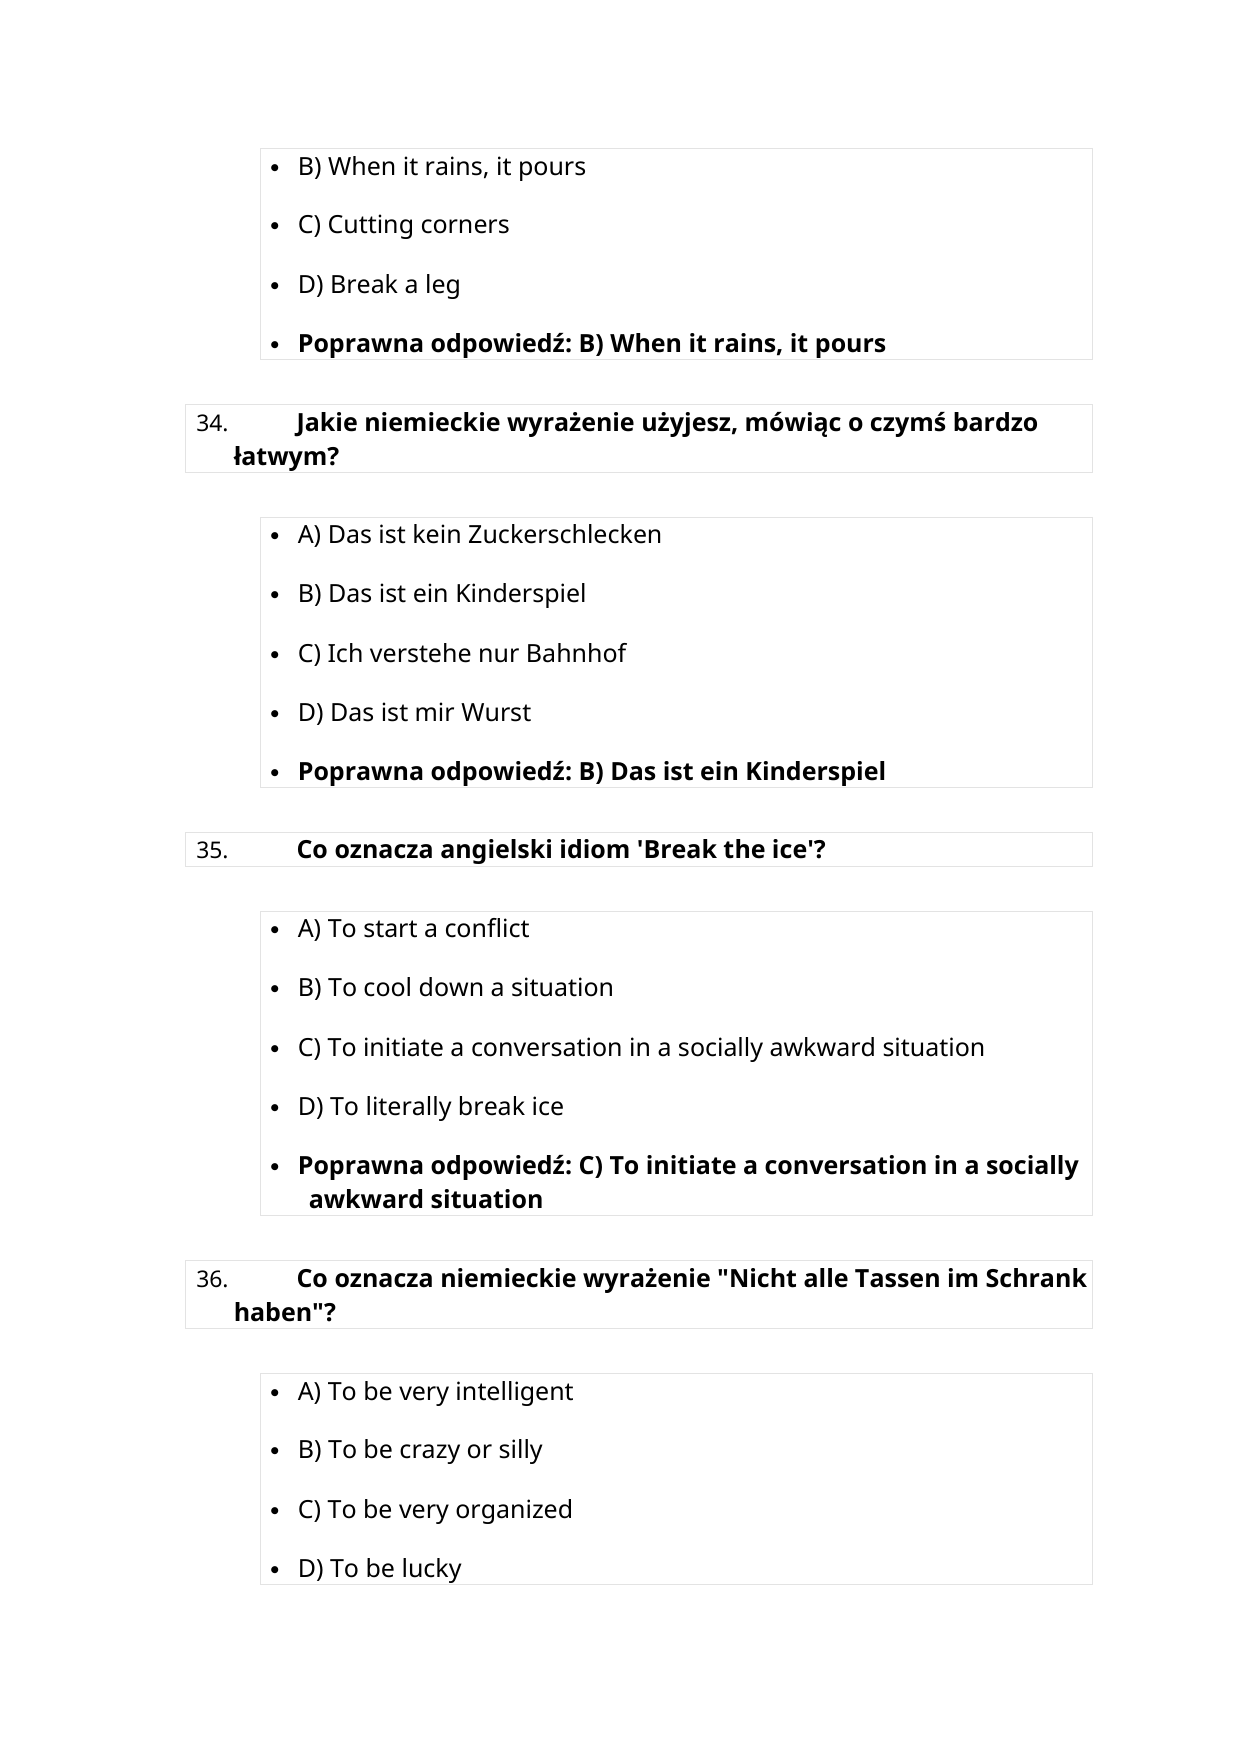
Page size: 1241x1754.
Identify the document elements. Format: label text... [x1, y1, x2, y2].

list B) Das ist ein Kinderspiel [261, 576, 1092, 610]
list A) To be very intelligent [261, 1374, 1092, 1407]
list C) To initiate a conversation in a socially awkward situation [261, 1029, 1092, 1063]
list B) To be crazy or silly [261, 1432, 1092, 1466]
list A) Das ist kein Zuckerschlecken [261, 518, 1092, 551]
list B) To cool down a situation [261, 969, 1092, 1004]
list D) To be lucky [261, 1550, 1092, 1584]
list Poprawna odpowiedź: C) To initiate a conversation in a socially awkward situation [261, 1147, 1092, 1215]
list Jakie niemieckie wyrażenie użyjesz, mówiąc o czymś bardzo łatwym? [186, 405, 1092, 472]
list A) To start a conflict [261, 912, 1092, 945]
list C) Ich verstehe nur Bahnhof [261, 635, 1092, 669]
list D) Break a leg [261, 266, 1092, 300]
list Poprawna odpowiedź: B) Das ist ein Kinderspiel [261, 753, 1092, 787]
list Co oznacza angielski idiom 'Break the ice'? [186, 833, 1092, 866]
list Poprawna odpowiedź: B) When it rains, it pours [261, 325, 1092, 359]
list Co oznacza niemieckie wyrażenie "Nicht alle Tassen im Schrank haben"? [186, 1261, 1092, 1328]
list D) Das ist mir Wurst [261, 694, 1092, 728]
list B) When it rains, it pours [261, 149, 1092, 182]
list D) To literally break ice [261, 1088, 1092, 1122]
list C) Cutting corners [261, 207, 1092, 241]
list C) To be very organized [261, 1491, 1092, 1525]
